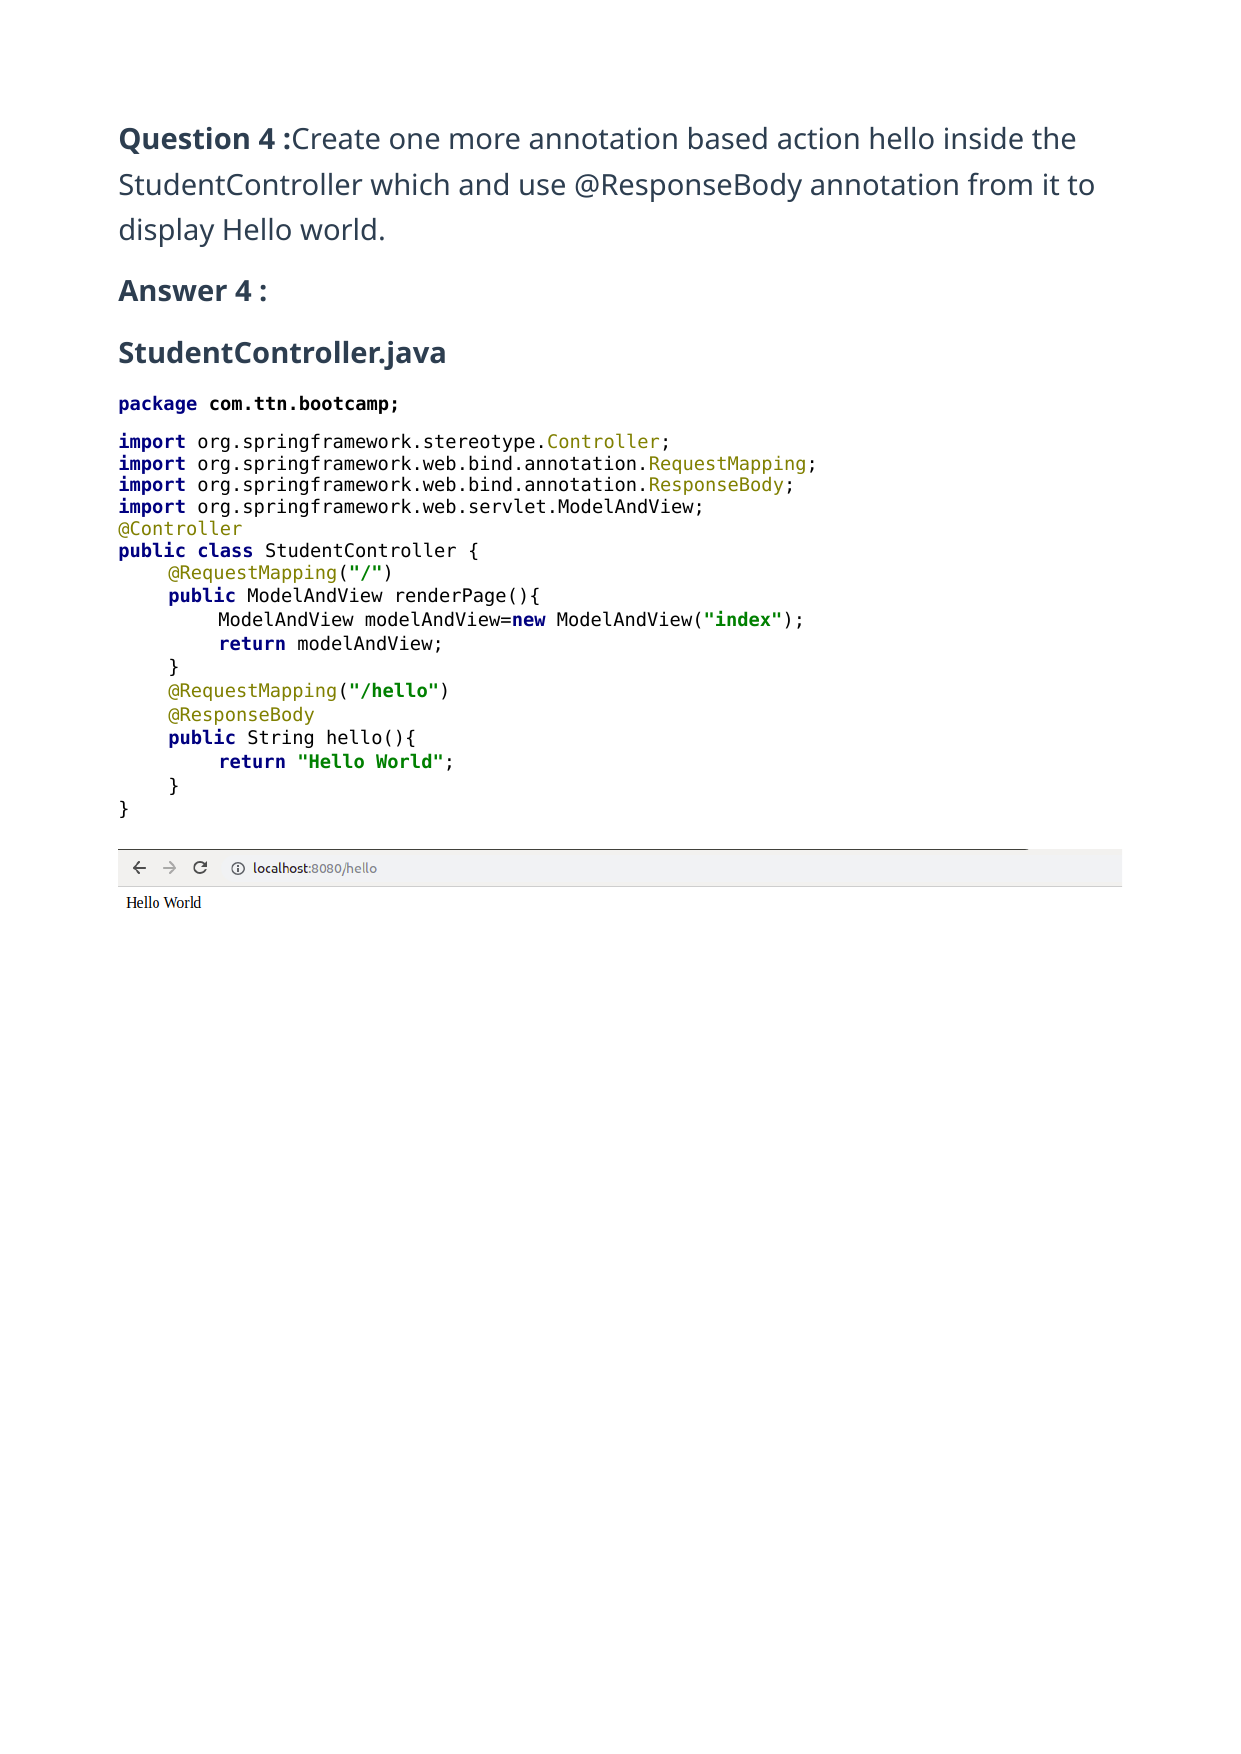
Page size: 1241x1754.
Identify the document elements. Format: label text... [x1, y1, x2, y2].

text } [118, 656, 1122, 680]
text Answer 4 : [118, 271, 1122, 310]
text import org.springframework.web.bind.annotation.RequestMapping; [118, 452, 1122, 474]
text @RequestMapping("/") [118, 562, 1122, 586]
text public class StudentController { [118, 540, 1122, 562]
text package com.ttn.bootcamp; [118, 393, 1122, 415]
text import org.springframework.web.servlet.ModelAndView; [118, 496, 1122, 518]
text @Controller [118, 518, 1122, 540]
text import org.springframework.web.bind.annotation.ResponseBody; [118, 474, 1122, 496]
text } [118, 775, 1122, 798]
text import org.springframework.stereotype.Controller; [118, 431, 1122, 452]
text StudentController.java [118, 332, 1122, 372]
text public ModelAndView renderPage(){ [118, 586, 1122, 609]
text Question 4 :Create one more annotation based action hello inside the StudentController which and use @ResponseBody annotation from it to display Hello world. [118, 118, 1122, 249]
text public String hello(){ [118, 727, 1122, 751]
text return "Hello World"; [118, 751, 1122, 775]
text return modelAndView; [118, 633, 1122, 656]
text } [118, 798, 1122, 820]
picture [118, 849, 1123, 1090]
text ModelAndView modelAndView=new ModelAndView("index"); [118, 609, 1122, 633]
text @RequestMapping("/hello") [118, 680, 1122, 704]
text @ResponseBody [118, 704, 1122, 727]
